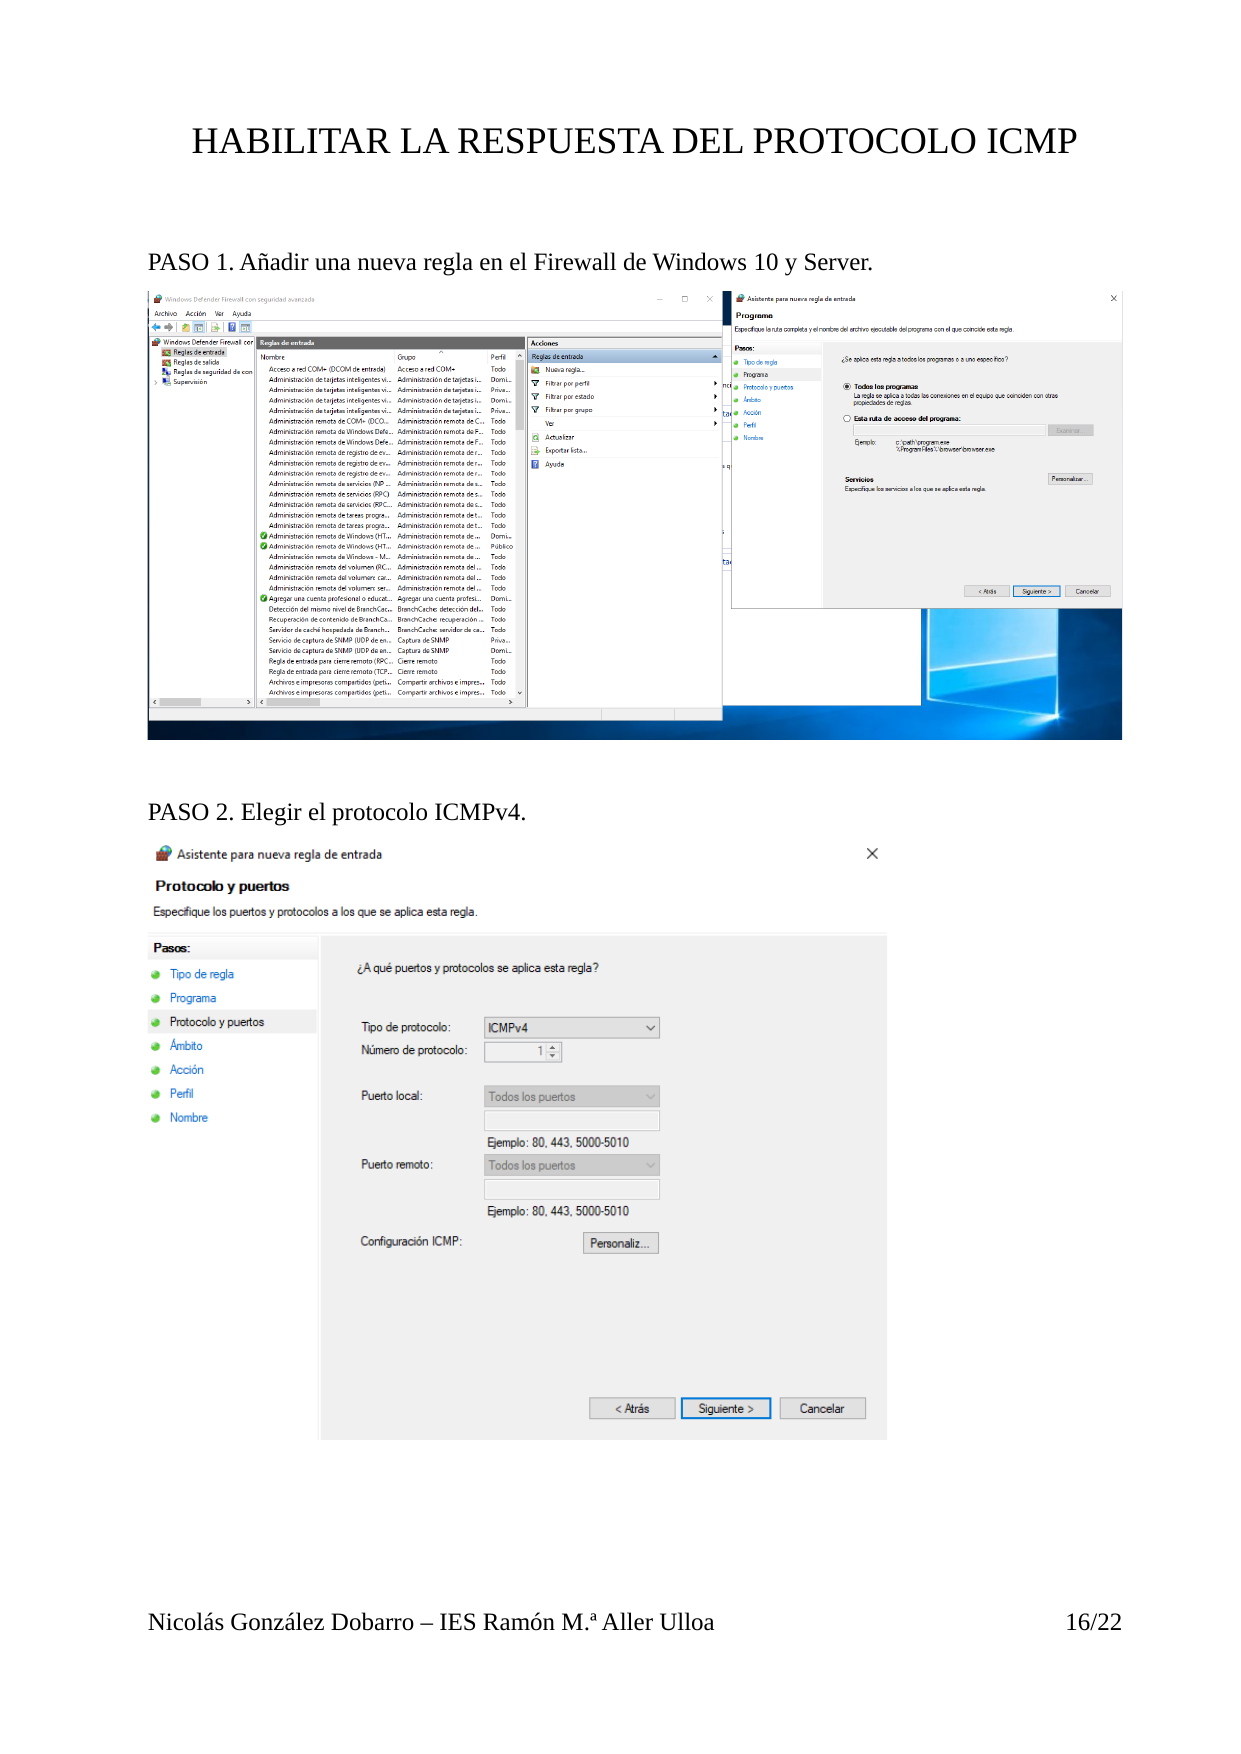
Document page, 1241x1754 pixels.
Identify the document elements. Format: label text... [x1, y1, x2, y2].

picture [147, 291, 1123, 740]
picture [147, 840, 888, 1440]
text PASO 1. Añadir una nueva regla en el Firewall de Windows 10 y Server. [148, 247, 1122, 276]
text HABILITAR LA RESPUESTA DEL PROTOCOLO ICMP [148, 118, 1122, 161]
text PASO 2. Elegir el protocolo ICMPv4. [148, 797, 1122, 826]
